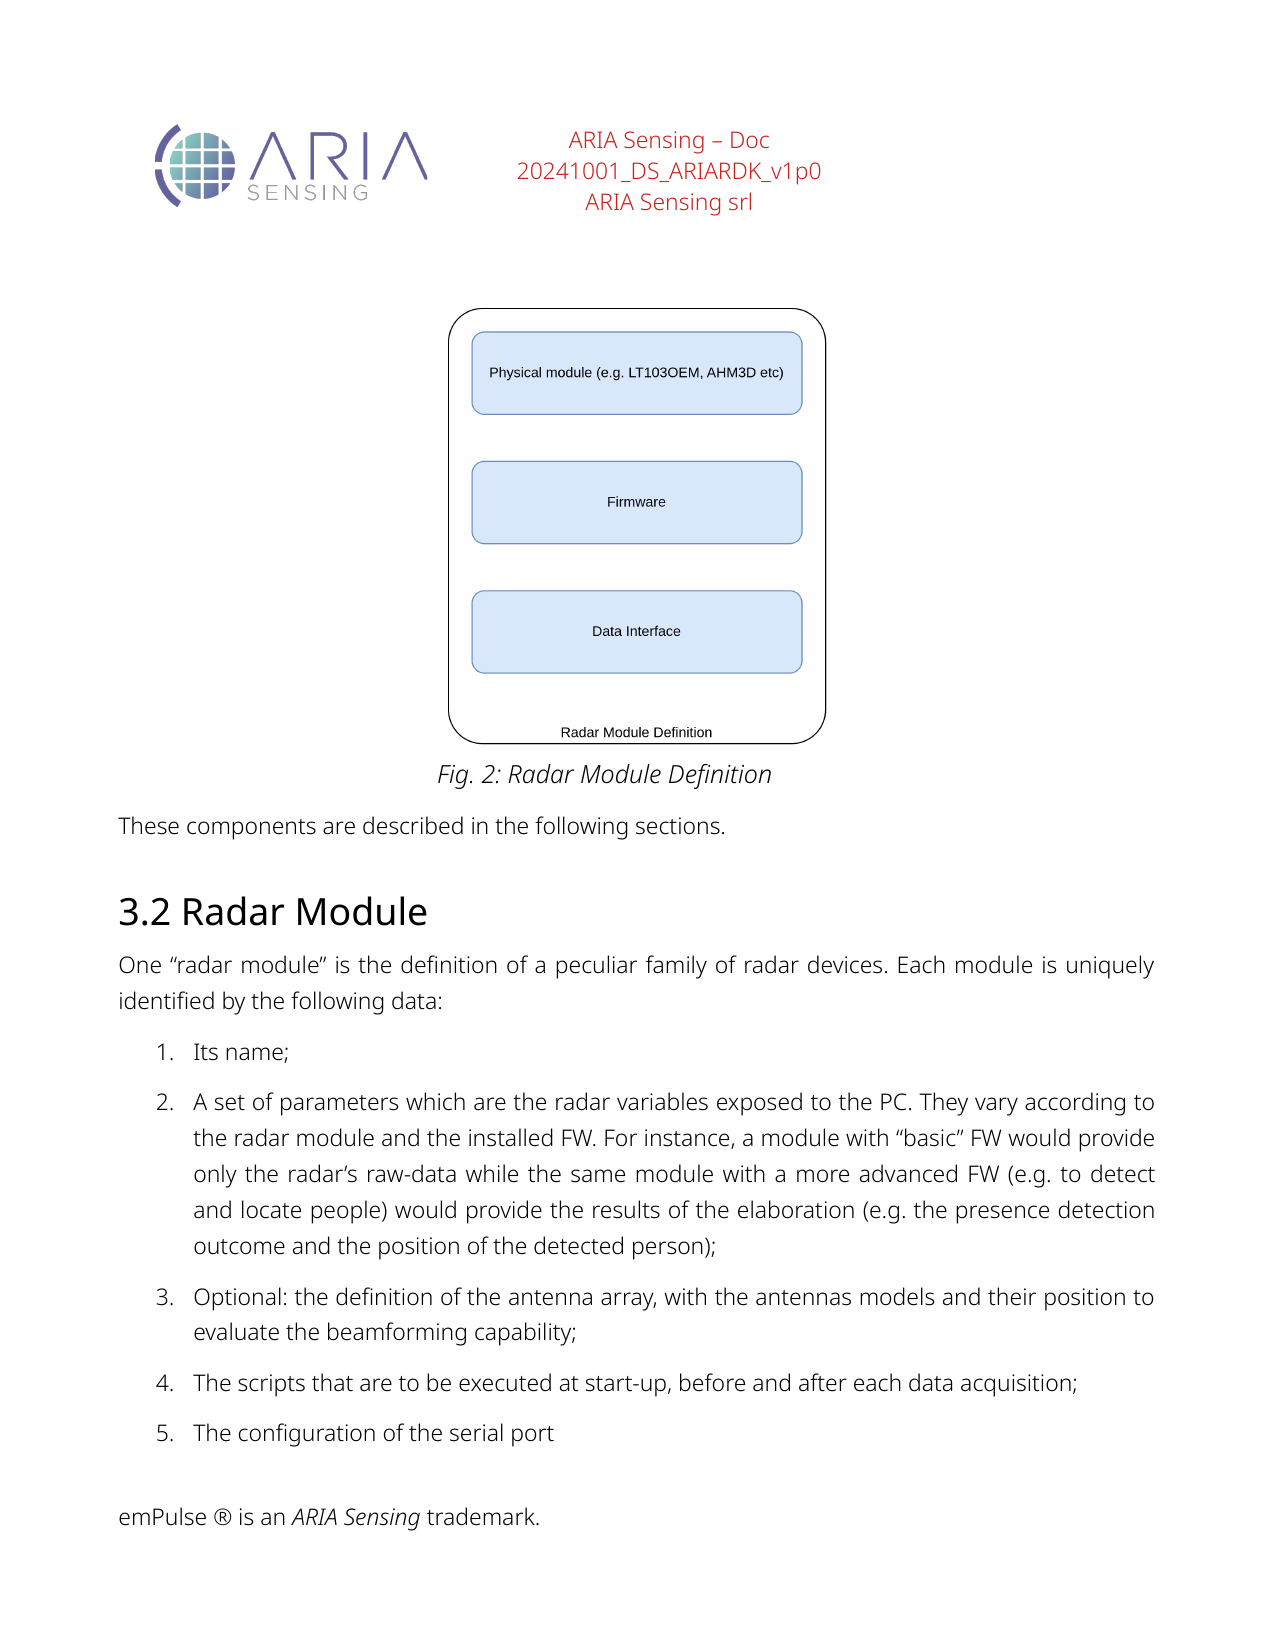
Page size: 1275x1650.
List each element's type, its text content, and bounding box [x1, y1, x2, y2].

text These components are described in the following sections. [118, 810, 1157, 841]
picture [155, 123, 428, 207]
subtitle 3.2 Radar Module [118, 886, 1157, 937]
picture [436, 296, 839, 757]
list The configuration of the serial port [156, 1417, 1157, 1449]
text Fig. 2: Radar Module Definition [437, 757, 838, 791]
list Its name; [156, 1036, 1157, 1067]
list Optional: the definition of the antenna array, with the antennas models and their position to evaluate the beamforming capability; [156, 1280, 1157, 1348]
text One “radar module” is the definition of a peculiar family of radar devices. Each module is uniquely identified by the following data: [118, 949, 1157, 1016]
list The scripts that are to be executed at start-up, before and after each data acquisition; [156, 1367, 1157, 1398]
list A set of parameters which are the radar variables exposed to the PC. They vary according to the radar module and the installed FW. For instance, a module with “basic” FW would provide only the radar’s raw-data while the same module with a more advanced FW (e.g. to detect and locate people) would provide the results of the elaboration (e.g. the presence detection outcome and the position of the detected person); [156, 1086, 1157, 1261]
